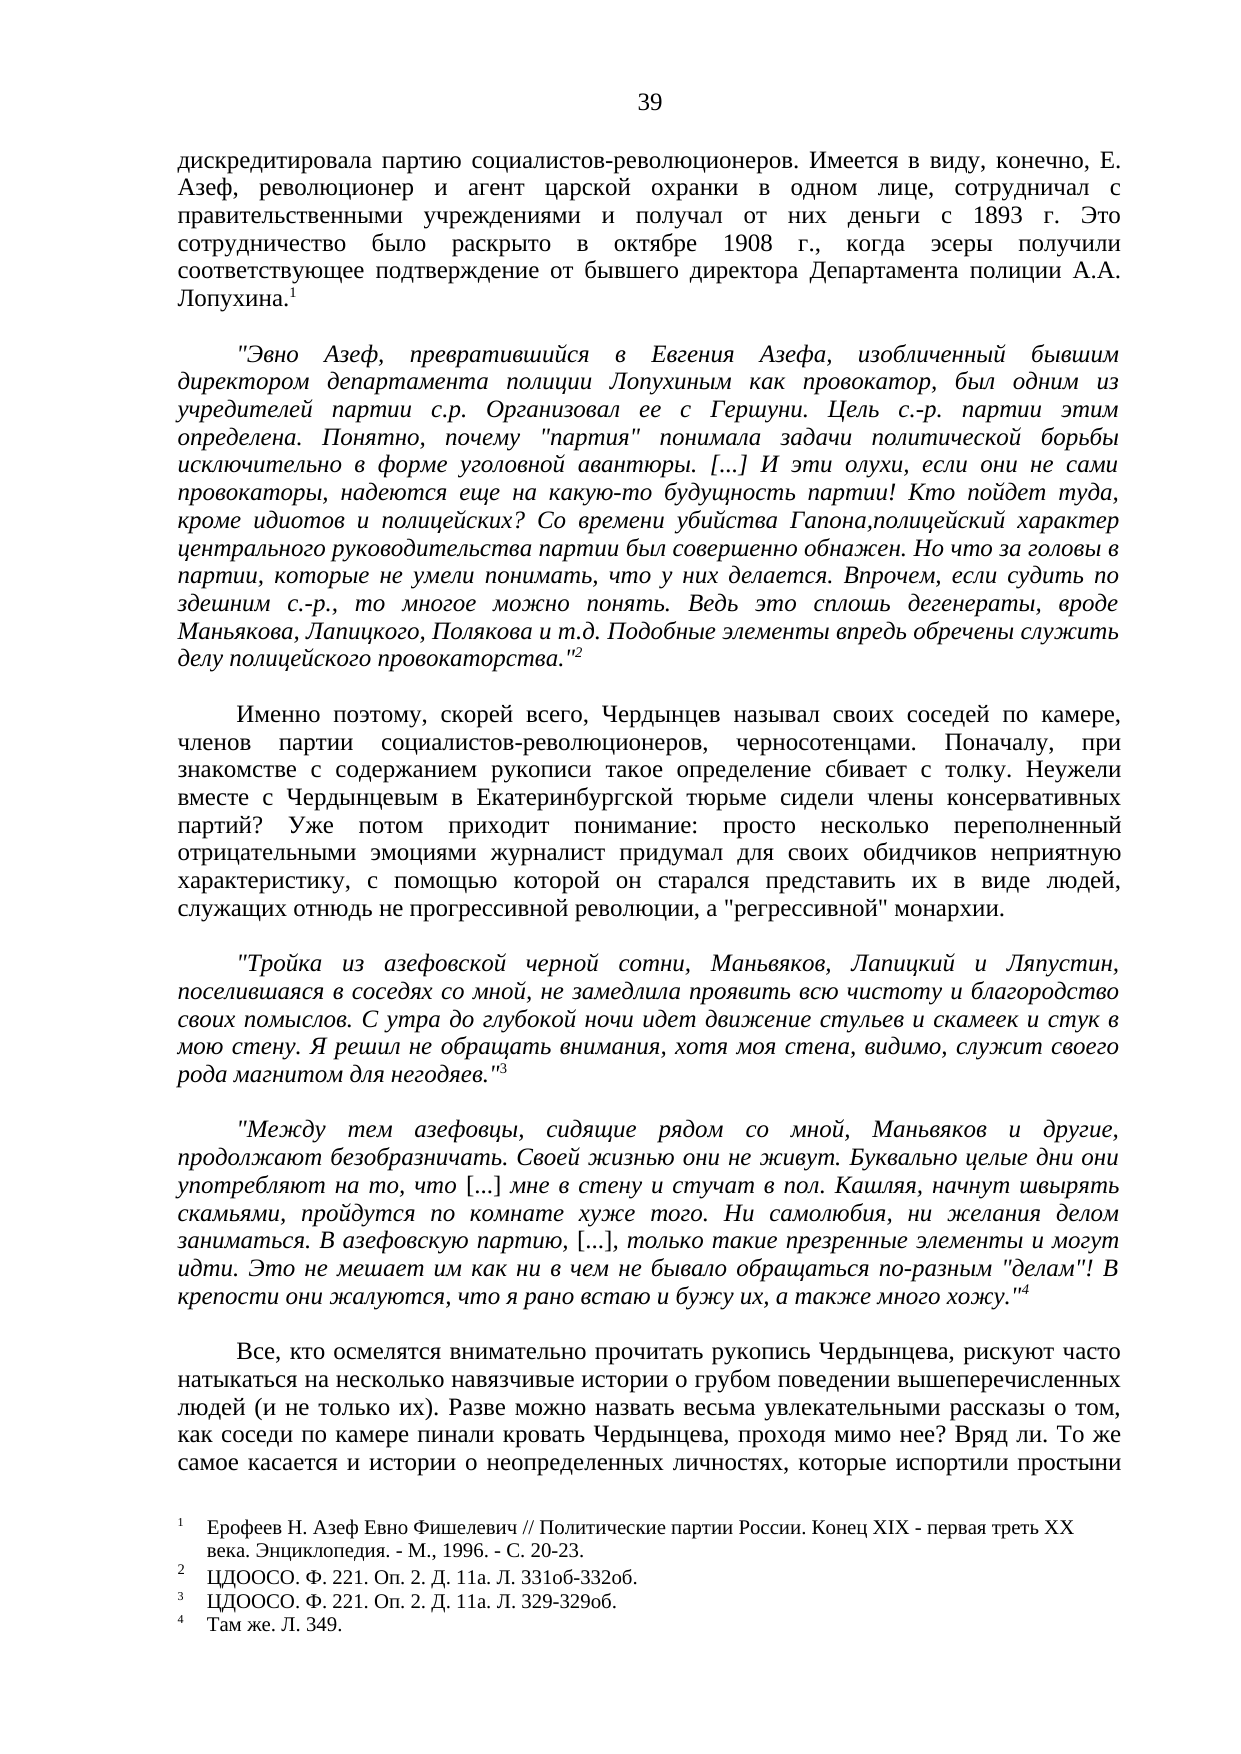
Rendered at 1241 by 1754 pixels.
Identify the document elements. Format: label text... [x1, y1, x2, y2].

text ЦДООСО. Ф. 221. Оп. 2. Д. 11а. Л. 329-329об. [177, 1589, 1122, 1613]
text Ерофеев Н. Азеф Евно Фишелевич // Политические партии России. Конец XIX - первая треть XX века. Энциклопедия. - М., 1996. - С. 20-23. [177, 1516, 1122, 1562]
text дискредитировала партию социалистов-революционеров. Имеется в виду, конечно, Е. Азеф, революционер и агент царской охранки в одном лице, сотрудничал с правительственными учреждениями и получал от них деньги с 1893 г. Это сотрудничество было раскрыто в октябре 1908 г., когда эсеры получили соответствующее подтверждение от бывшего директора Департамента полиции А.А. Лопухина. [177, 146, 1122, 312]
text Именно поэтому, скорей всего, Чердынцев называл своих соседей по камере, членов партии социалистов-революционеров, черносотенцами. Поначалу, при знакомстве с содержанием рукописи такое определение сбивает с толку. Неужели вместе с Чердынцевым в Екатеринбургской тюрьме сидели члены консервативных партий? Уже потом приходит понимание: просто несколько переполненный отрицательными эмоциями журналист придумал для своих обидчиков неприятную характеристику, с помощью которой он старался представить их в виде людей, служащих отнюдь не прогрессивной революции, а "регрессивной" монархии. [177, 700, 1122, 922]
text "Эвно Азеф, превратившийся в Евгения Азефа, изобличенный бывшим директором департамента полиции Лопухиным как провокатор, был одним из учредителей партии с.р. Организовал ее с Гершуни. Цель с.-р. партии этим определена. Понятно, почему "партия" понимала задачи политической борьбы исключительно в форме уголовной авантюры. [...] И эти олухи, если они не сами провокаторы, надеются еще на какую-то будущность партии! Кто пойдет туда, кроме идиотов и полицейских? Со времени убийства Гапона,полицейский характер центрального руководительства партии был совершенно обнажен. Но что за головы в партии, которые не умели понимать, что у них делается. Впрочем, если судить по здешним с.-р., то многое можно понять. Ведь это сплошь дегенераты, вроде Маньякова, Лапицкого, Полякова и т.д. Подобные элементы впредь обречены служить делу полицейского провокаторства." [177, 340, 1122, 672]
text Все, кто осмелятся внимательно прочитать рукопись Чердынцева, рискуют часто натыкаться на несколько навязчивые истории о грубом поведении вышеперечисленных людей (и не только их). Разве можно назвать весьма увлекательными рассказы о том, как соседи по камере пинали кровать Чердынцева, проходя мимо нее? Вряд ли. То же самое касается и истории о неопределенных личностях, которые испортили простыни [177, 1337, 1122, 1476]
text ЦДООСО. Ф. 221. Оп. 2. Д. 11а. Л. 331об-332об. [177, 1562, 1122, 1589]
text Там же. Л. 349. [177, 1613, 1122, 1636]
text "Между тем азефовцы, сидящие рядом со мной, Маньвяков и другие, продолжают безобразничать. Своей жизнью они не живут. Буквально целые дни они употребляют на то, что [...] мне в стену и стучат в пол. Кашляя, начнут швырять скамьями, пройдутся по комнате хуже того. Ни самолюбия, ни желания делом заниматься. В азефовскую партию, [...], только такие презренные элементы и могут идти. Это не мешает им как ни в чем не бывало обращаться по-разным "делам"! В крепости они жалуются, что я рано встаю и бужу их, а также много хожу." [177, 1116, 1122, 1309]
text "Тройка из азефовской черной сотни, Маньвяков, Лапицкий и Ляпустин, поселившаяся в соседях со мной, не замедлила проявить всю чистоту и благородство своих помыслов. С утра до глубокой ночи идет движение стульев и скамеек и стук в мою стену. Я решил не обращать внимания, хотя моя стена, видимо, служит своего рода магнитом для негодяев." [177, 949, 1122, 1088]
